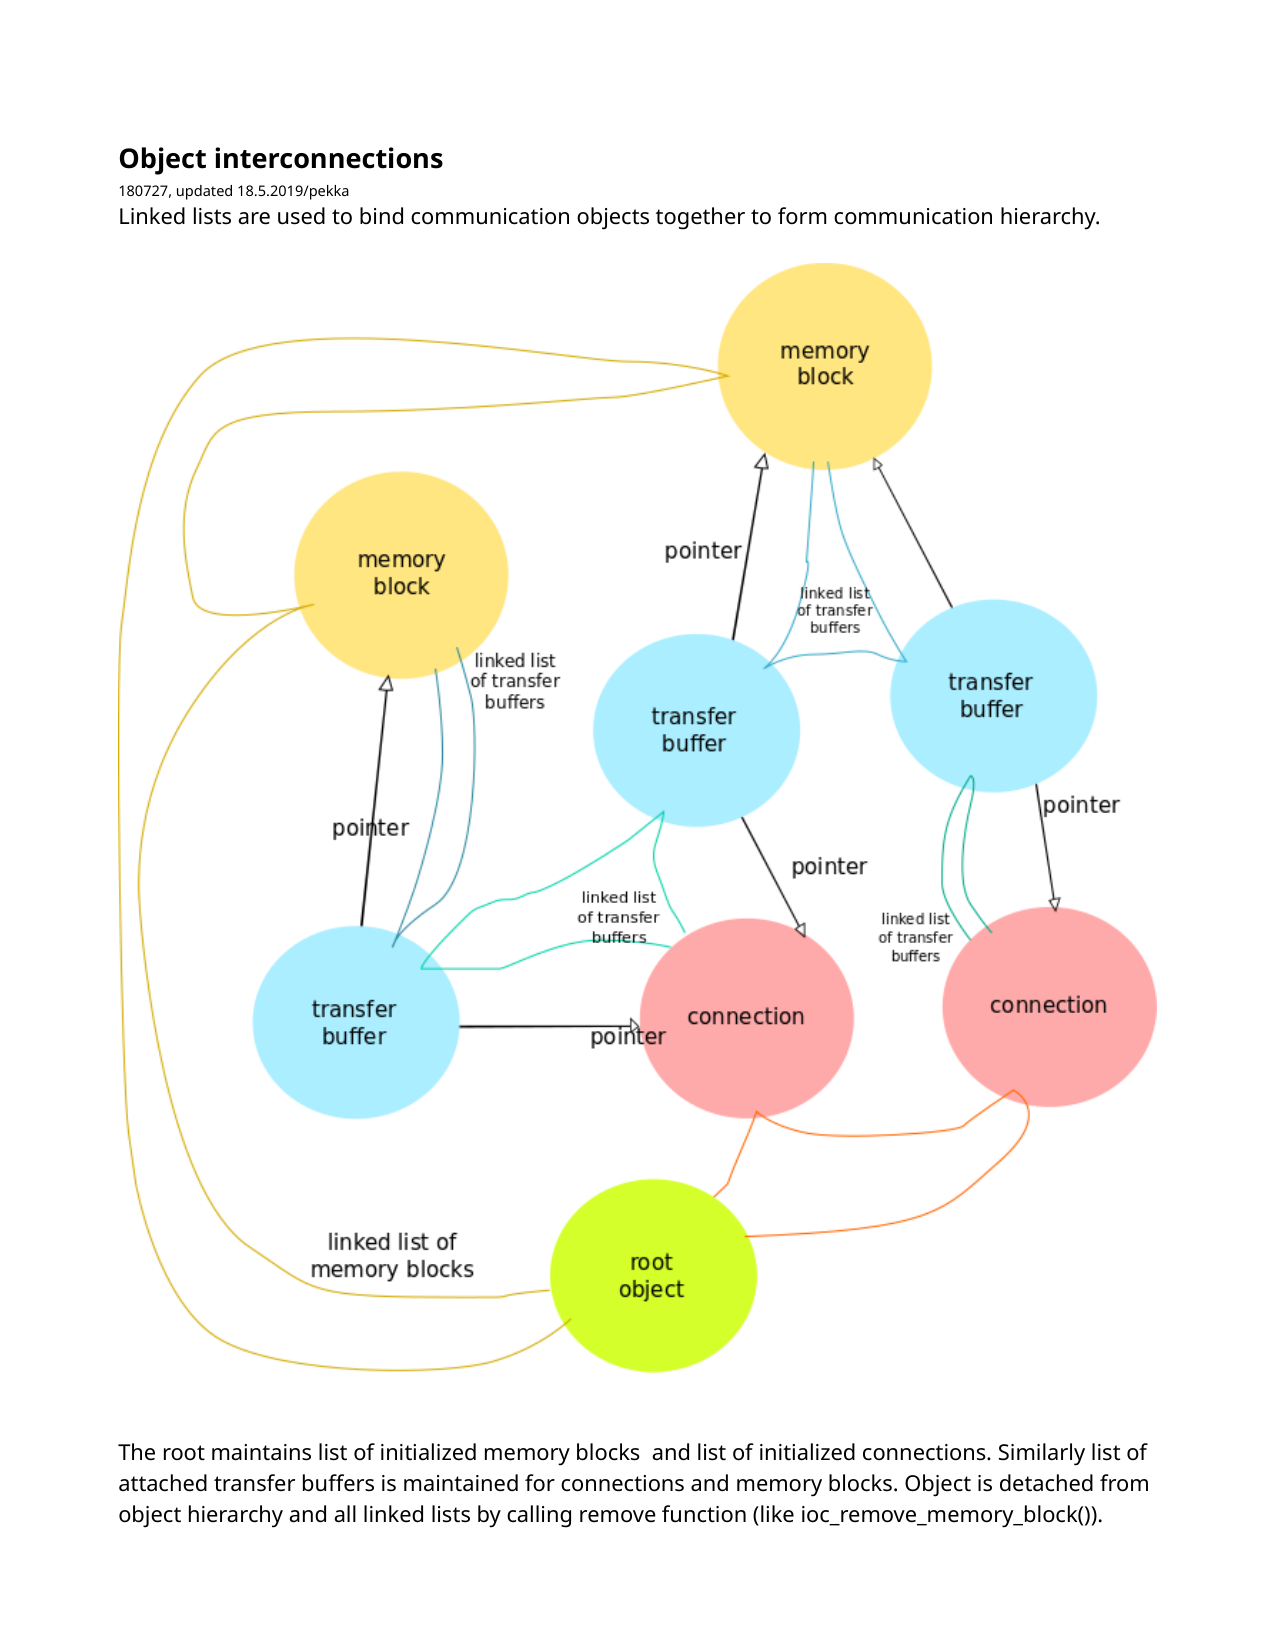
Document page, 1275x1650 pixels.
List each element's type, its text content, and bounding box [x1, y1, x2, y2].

picture [118, 263, 1157, 1373]
text Linked lists are used to bind communication objects together to form communication hierarchy. [118, 201, 1157, 231]
text 180727, updated 18.5.2019/pekka [118, 181, 1157, 200]
subtitle Object interconnections [118, 139, 1157, 176]
text The root maintains list of initialized memory blocks and list of initialized connections. Similarly list of attached transfer buffers is maintained for connections and memory blocks. Object is detached from object hierarchy and all linked lists by calling remove function (like ioc_remove_memory_block()). [118, 1436, 1157, 1529]
